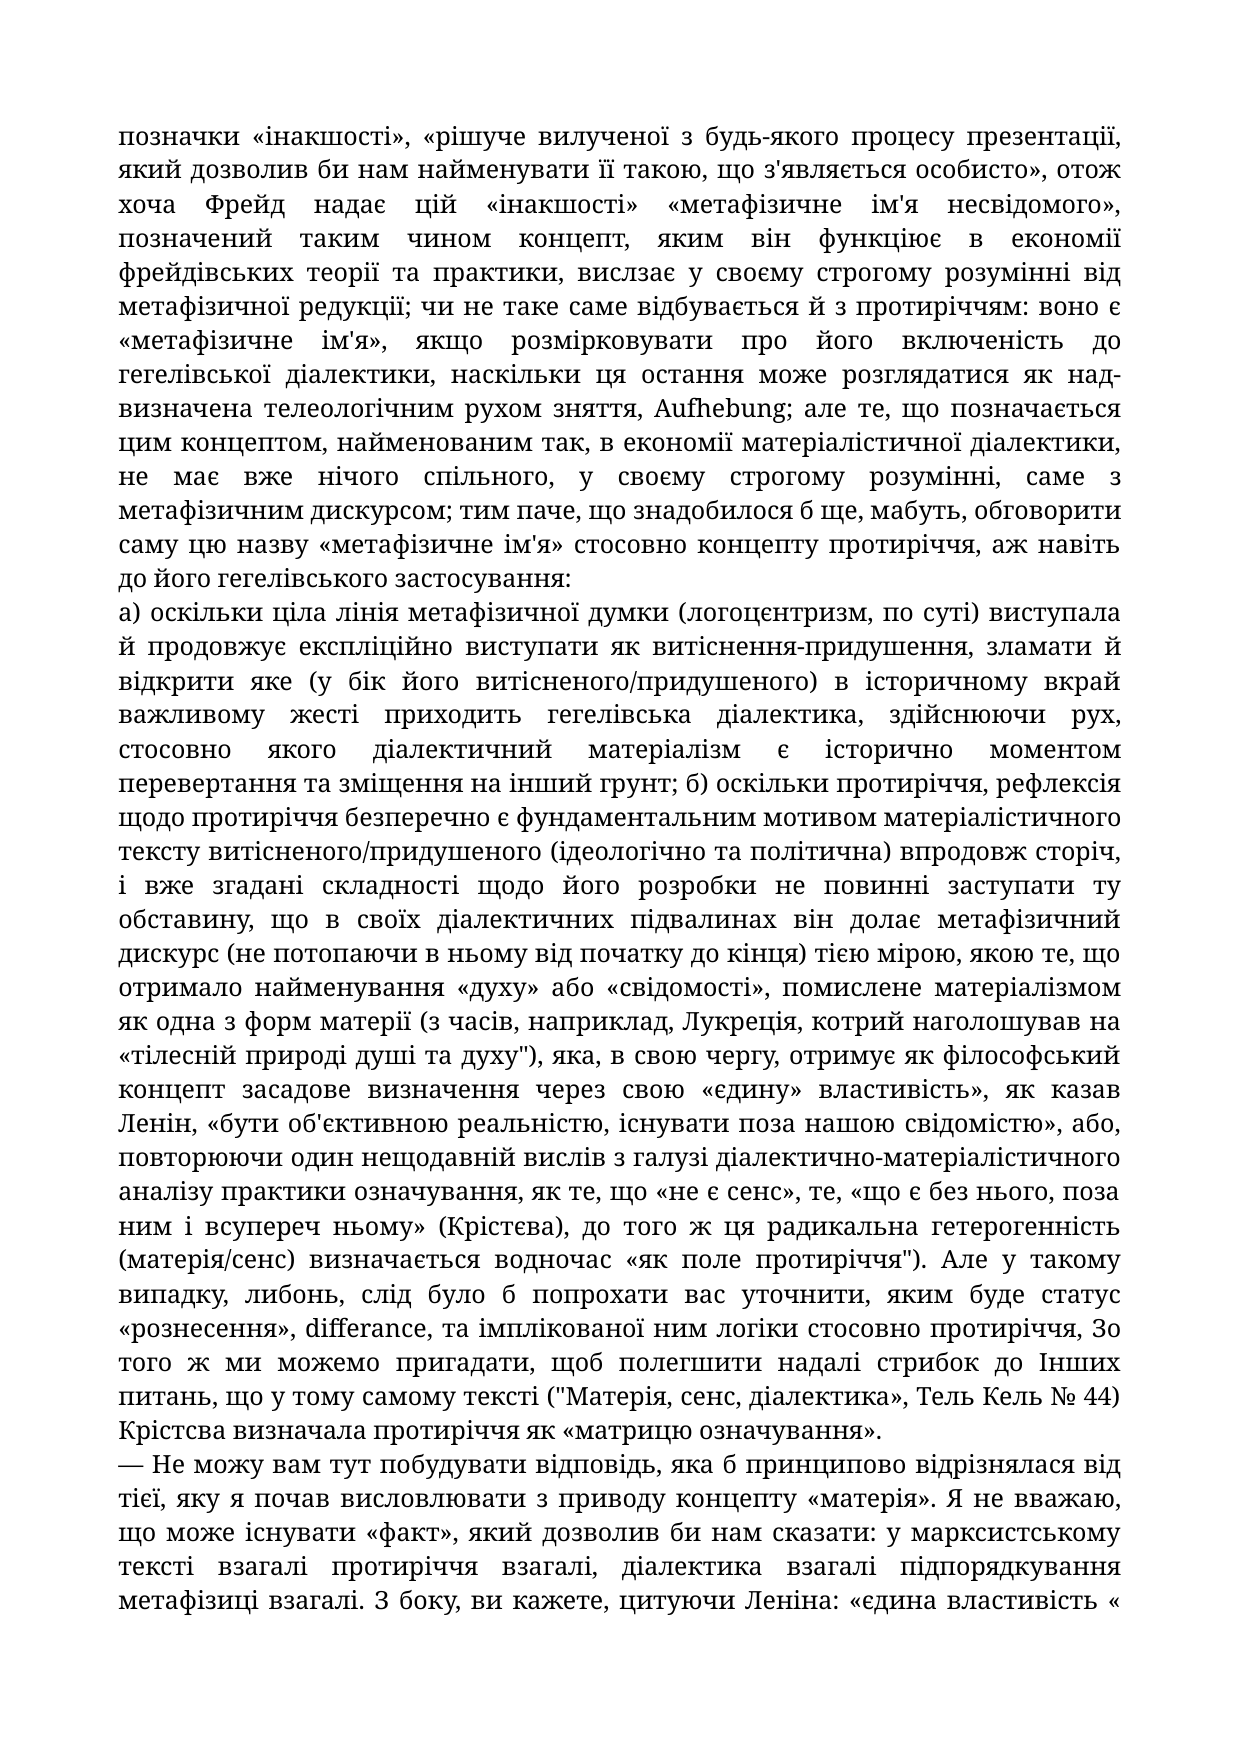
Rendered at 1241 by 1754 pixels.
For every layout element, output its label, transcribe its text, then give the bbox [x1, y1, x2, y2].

text а) оскільки ціла лінія метафізичної думки (логоцєнтризм, по суті) виступала й продовжує експліційно виступати як витіснення-придушення, зламати й відкрити яке (у бік його витісненого/придушеного) в історичному вкрай важливому жесті приходить гегелівська діалектика, здійснюючи рух, стосовно якого діалектичний матеріалізм є історично моментом перевертання та зміщення на інший грунт; б) оскільки протиріччя, рефлексія щодо протиріччя безперечно є фундаментальним мотивом матеріалістичного тексту витісненого/придушеного (ідеологічно та політична) впродовж сторіч, і вже згадані складності щодо його розробки не повинні заступати ту обставину, що в своїх діалектичних підвалинах він долає метафізичний дискурс (не потопаючи в ньому від початку до кінця) тією мірою, якою те, що отримало найменування «духу» або «свідомості», помислене матеріалізмом як одна з форм матерії (з часів, наприклад, Лукреція, котрий наголошував на «тілесній природі душі та духу"), яка, в свою чергу, отримує як філософський концепт засадове визначення через свою «єдину» властивість», як казав Ленін, «бути об'єктивною реальністю, існувати поза нашою свідомістю», або, повторюючи один нещодавній вислів з галузі діалектично-матеріалістичного аналізу практики означування, як те, що «не є сенс», те, «що є без нього, поза ним і всупереч ньому» (Крістєва), до того ж ця радикальна гетерогенність (матерія/сенс) визначається водночас «як поле протиріччя"). Але у такому випадку, либонь, слід було б попрохати вас уточнити, яким буде статус «рознесення», differanсе, та імплікованої ним логіки стосовно протиріччя, Зо того ж ми можемо пригадати, щоб полегшити надалі стрибок до Інших питань, що у тому самому тексті ("Матерія, сенс, діалектика», Тель Кель № 44) Крістсва визначала протиріччя як «матрицю означування». [118, 595, 1122, 1447]
text позначки «інакшості», «рішуче вилученої з будь-якого процесу презентації, який дозволив би нам найменувати її такою, що з'являється особисто», отож хоча Фрейд надає цій «інакшості» «метафізичне ім'я несвідомого», позначений таким чином концепт, яким він функціює в економії фрейдівських теорії та практики, вислзає у своєму строгому розумінні від метафізичної редукції; чи не таке саме відбувається й з протиріччям: воно є «метафізичне ім'я», якщо розмірковувати про його включеність до гегелівської діалектики, наскільки ця остання може розглядатися як над-визначена телеологічним рухом зняття, Aufhebung; але те, що позначається цим концептом, найменованим так, в економії матеріалістичної діалектики, не має вже нічого спільного, у своєму строгому розумінні, саме з метафізичним дискурсом; тим паче, що знадобилося б ще, мабуть, обговорити саму цю назву «метафізичне ім'я» стосовно концепту протиріччя, аж навіть до його гегелівського застосування: [118, 118, 1122, 595]
text — Не можу вам тут побудувати відповідь, яка б принципово відрізнялася від тієї, яку я почав висловлювати з приводу концепту «матерія». Я не вважаю, що може існувати «факт», який дозволив би нам сказати: у марксистському тексті взагалі протиріччя взагалі, діалектика взагалі підпорядкування метафізиці взагалі. З боку, ви кажете, цитуючи Леніна: «єдина властивість « [118, 1447, 1122, 1617]
